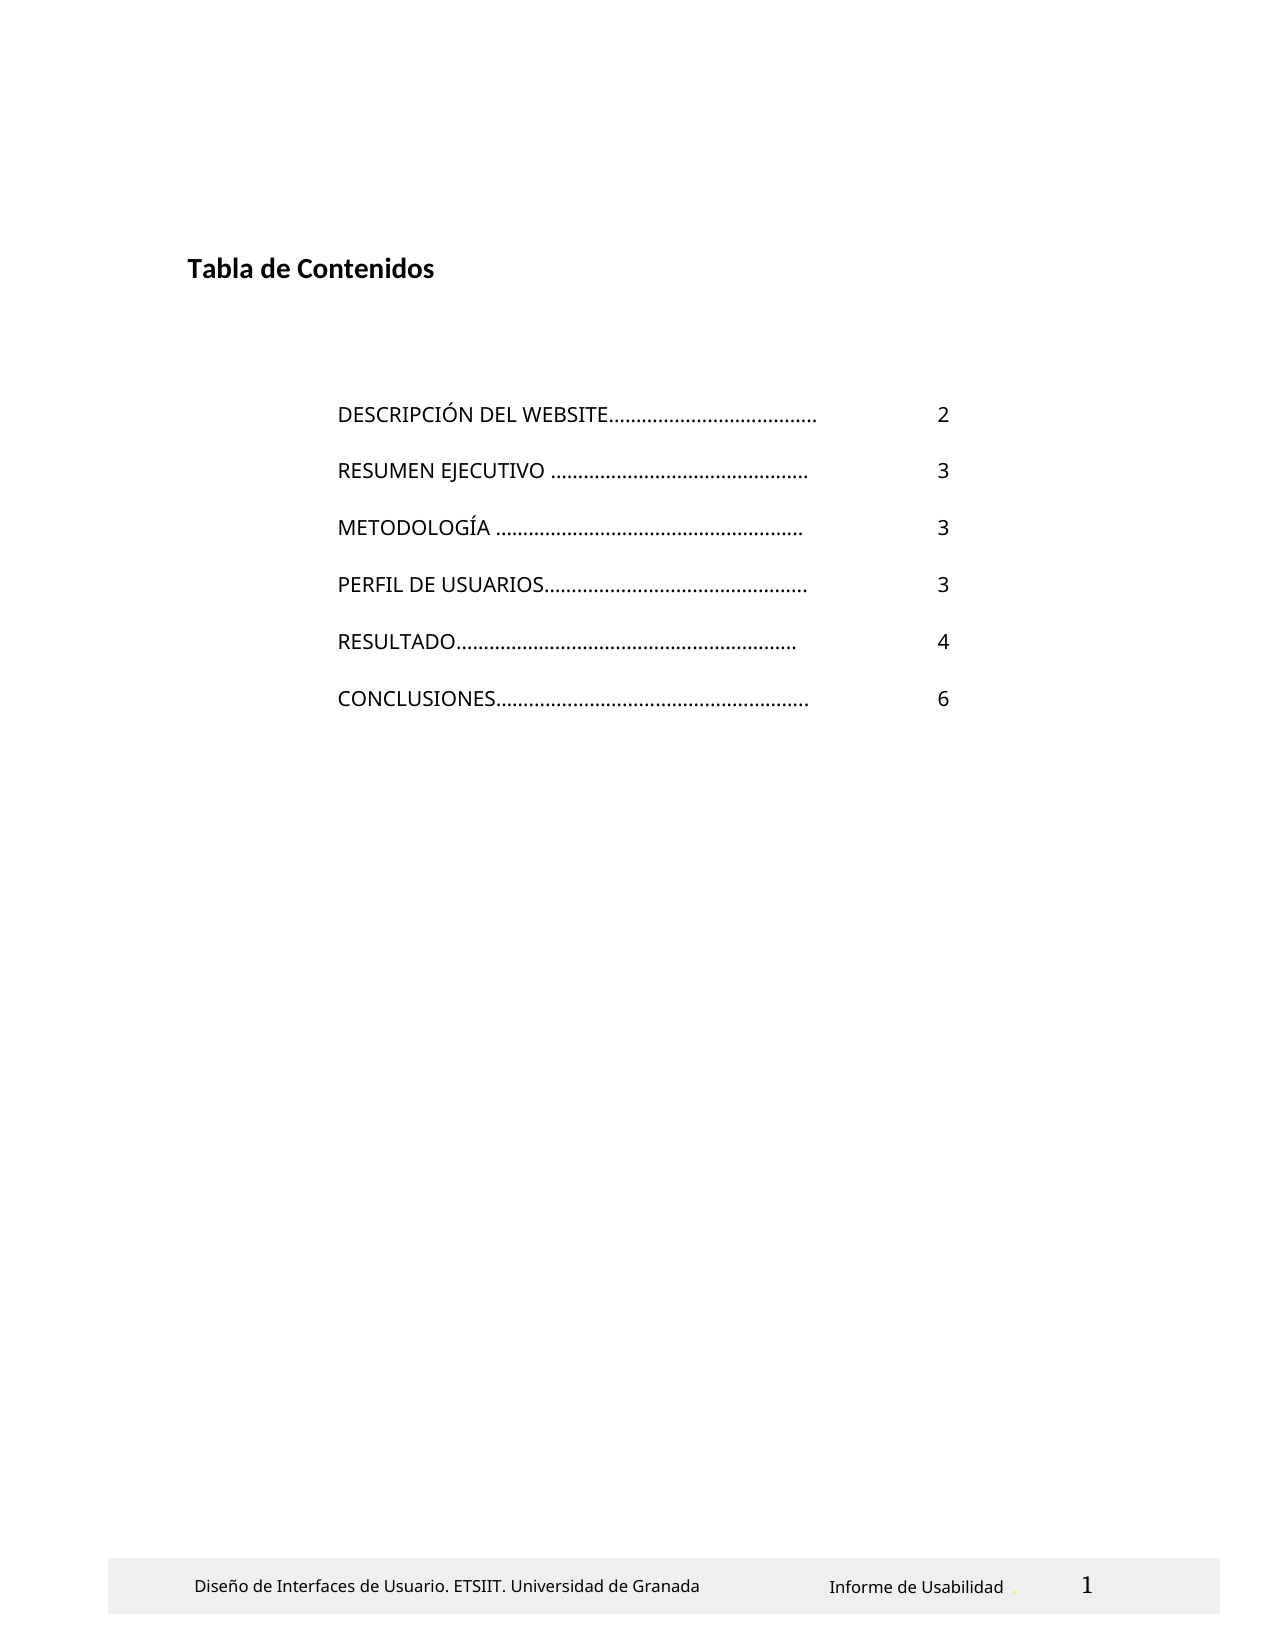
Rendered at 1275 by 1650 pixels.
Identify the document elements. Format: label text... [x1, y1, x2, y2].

text METODOLOGÍA …………………………………………..…... 3 [337, 513, 1125, 542]
text PERFIL DE USUARIOS………………………………………... 3 [337, 570, 1125, 599]
text RESULTADO…………………………….…………………..….. 4 [337, 627, 1125, 656]
text RESUMEN EJECUTIVO ……………………………………….. 3 [337, 457, 1125, 485]
text CONCLUSIONES…………..…………………………..……….. 6 [337, 684, 1125, 713]
text DESCRIPCIÓN DEL WEBSITE……………………………….. 2 [337, 400, 1125, 428]
text Tabla de Contenidos [187, 250, 1125, 286]
